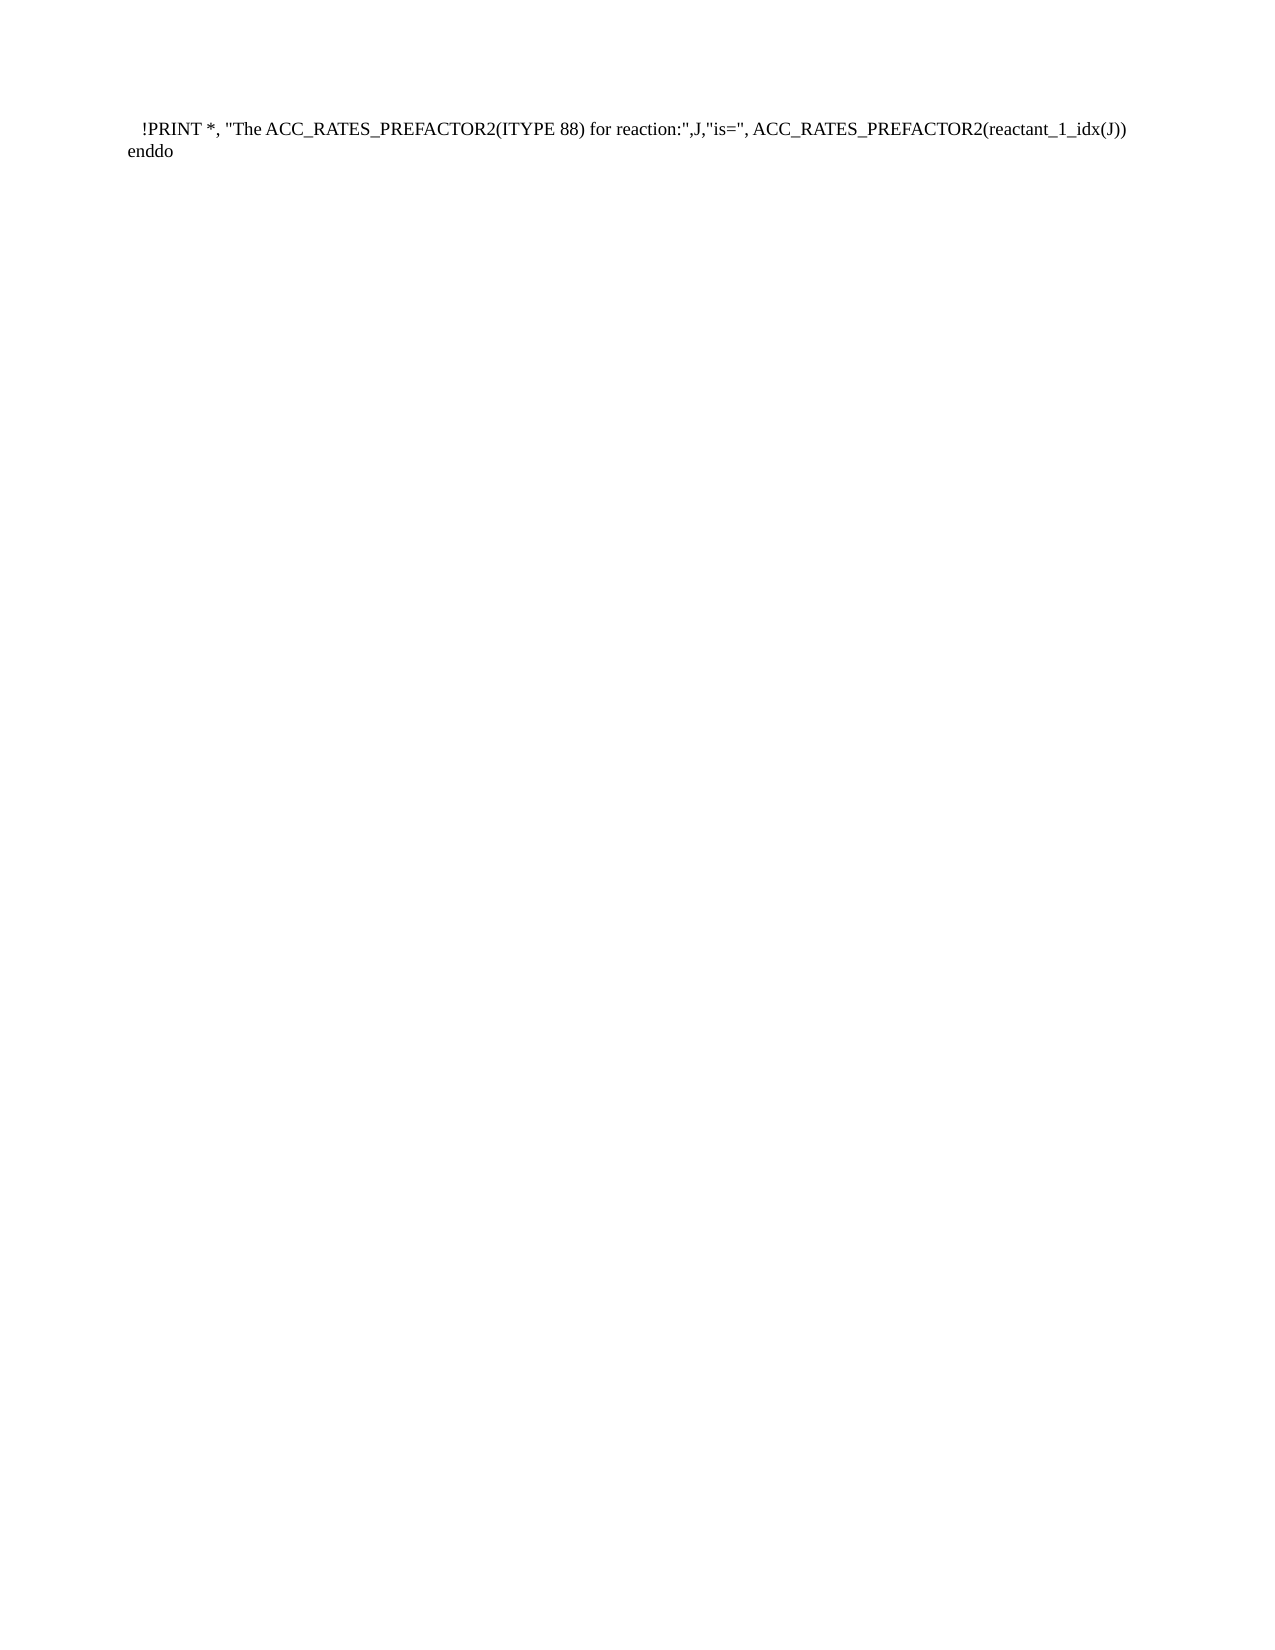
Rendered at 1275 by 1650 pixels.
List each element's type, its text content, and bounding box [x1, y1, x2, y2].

text !PRINT *, "The ACC_RATES_PREFACTOR2(ITYPE 88) for reaction:",J,"is=", ACC_RATES_PREFACTOR2(reactant_1_idx(J)) [118, 118, 1157, 140]
text enddo [118, 140, 1157, 161]
